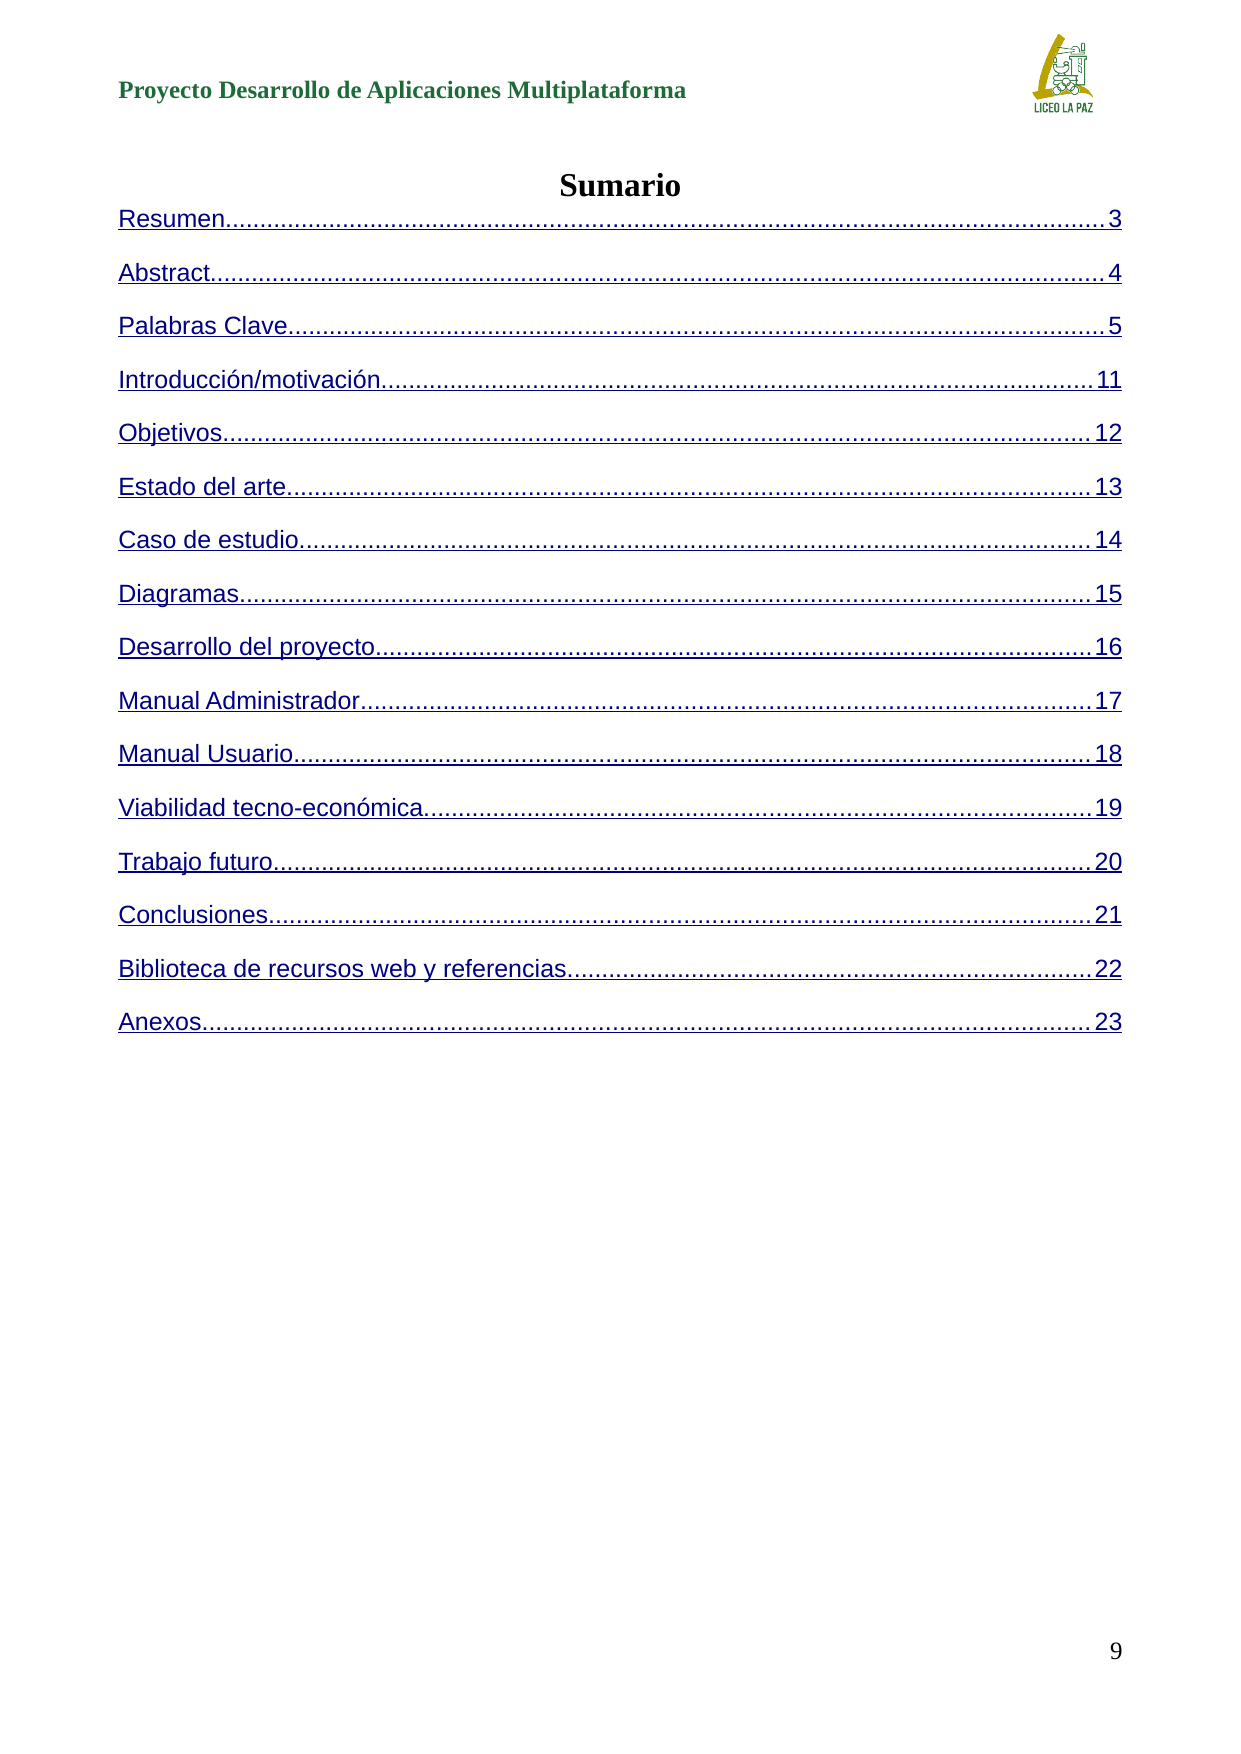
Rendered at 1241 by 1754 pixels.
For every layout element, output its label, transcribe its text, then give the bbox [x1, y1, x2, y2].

text Trabajo futuro. 20 [118, 847, 1122, 871]
text Resumen 3 [118, 204, 1122, 229]
picture [1025, 26, 1100, 121]
text Caso de estudio. 14 [118, 525, 1122, 550]
text Conclusiones. 21 [118, 900, 1122, 925]
text Abstract 4 [118, 258, 1122, 283]
text Objetivos. 12 [118, 418, 1122, 443]
text Manual Usuario 18 [118, 739, 1122, 764]
text Biblioteca de recursos web y referencias. 22 [118, 954, 1122, 979]
text Desarrollo del proyecto 16 [118, 632, 1122, 657]
text Palabras Clave 5 [118, 311, 1122, 336]
text Introducción/motivación. 11 [118, 365, 1122, 390]
text Diagramas. 15 [118, 579, 1122, 604]
text Estado del arte. 13 [118, 472, 1122, 497]
text Manual Administrador 17 [118, 686, 1122, 711]
subtitle Sumario [118, 166, 1122, 204]
text Anexos. 23 [118, 1007, 1122, 1032]
text Viabilidad tecno-económica. 19 [118, 793, 1122, 818]
